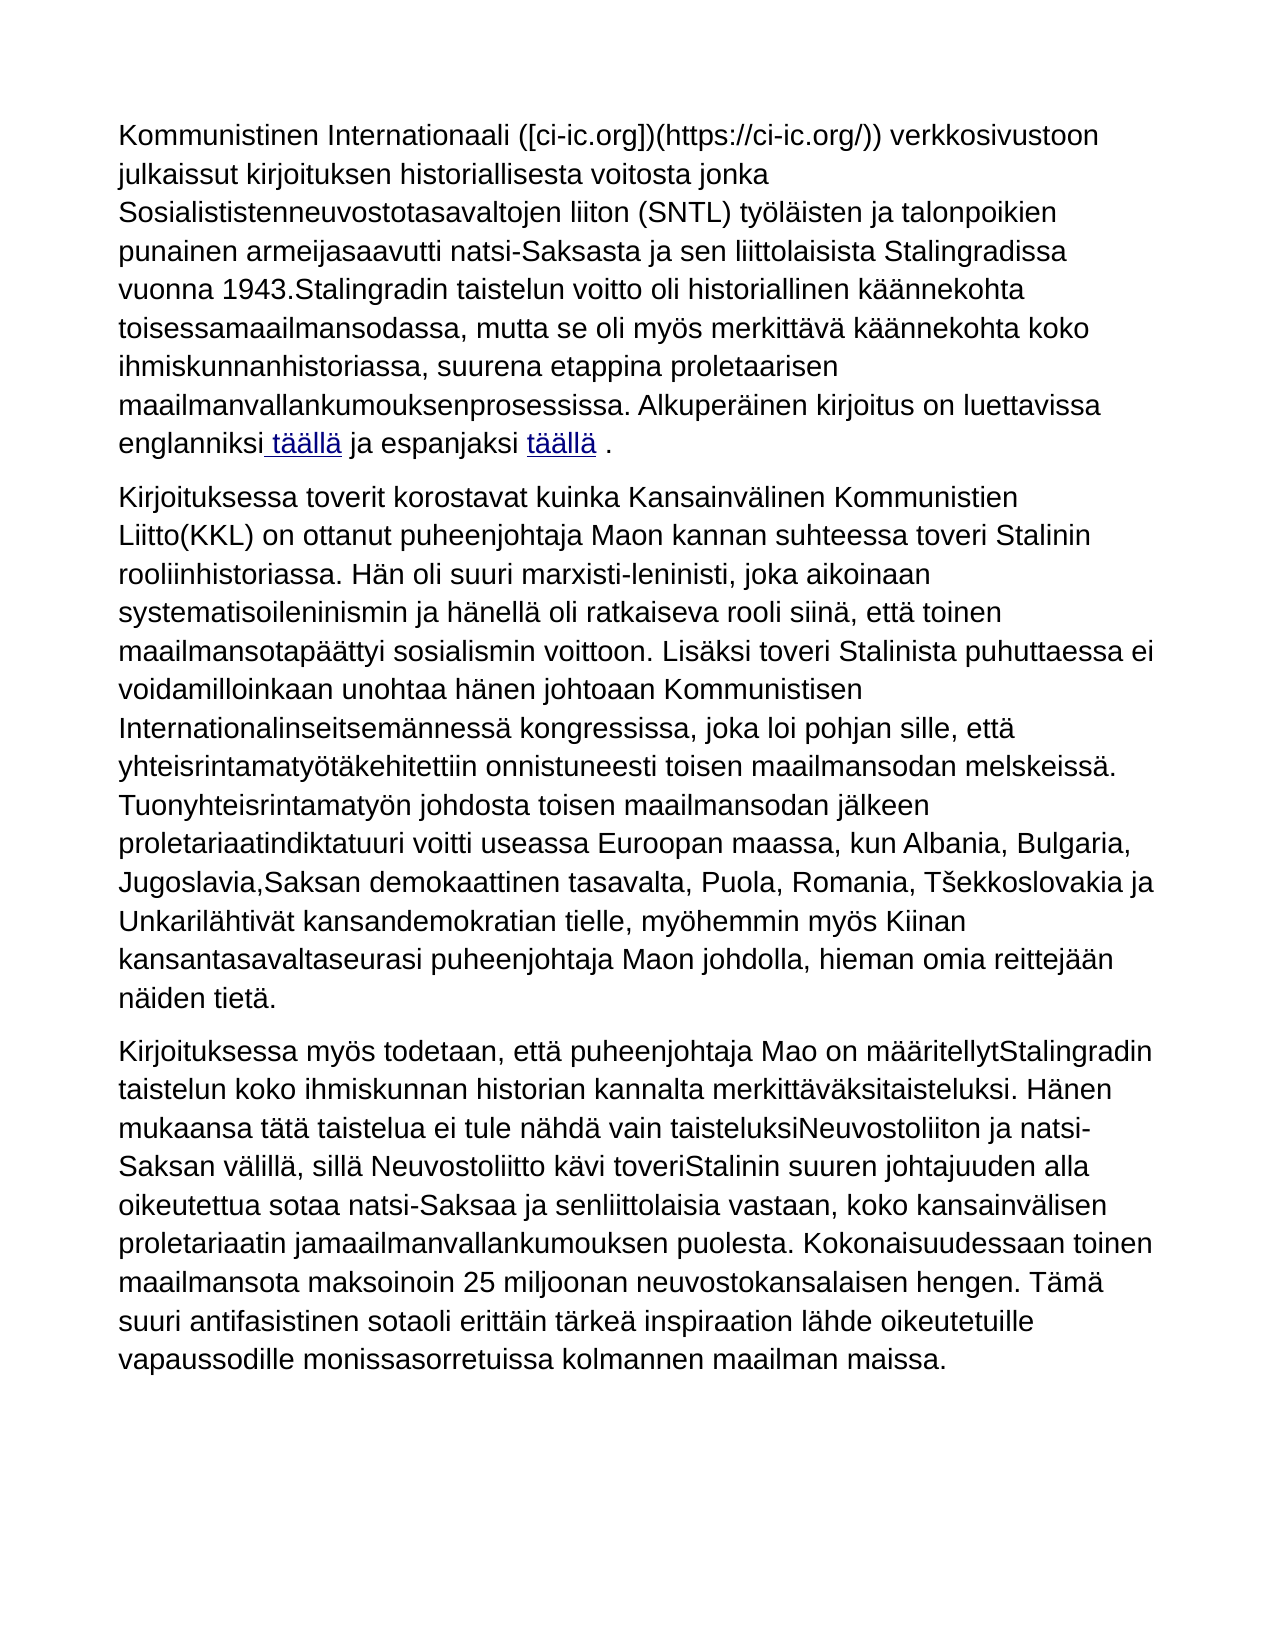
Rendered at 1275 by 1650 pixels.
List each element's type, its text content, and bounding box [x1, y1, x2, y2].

text Kommunistinen Internationaali ([ci-ic.org])(https://ci-ic.org/)) verkkosivustoon julkaissut kirjoituksen historiallisesta voitosta jonka Sosialististenneuvostotasavaltojen liiton (SNTL) työläisten ja talonpoikien punainen armeijasaavutti natsi-Saksasta ja sen liittolaisista Stalingradissa vuonna 1943.Stalingradin taistelun voitto oli historiallinen käännekohta toisessamaailmansodassa, mutta se oli myös merkittävä käännekohta koko ihmiskunnanhistoriassa, suurena etappina proletaarisen maailmanvallankumouksenprosessissa. Alkuperäinen kirjoitus on luettavissa englanniksi täällä ja espanjaksi täällä . [118, 118, 1157, 460]
text Kirjoituksessa toverit korostavat kuinka Kansainvälinen Kommunistien Liitto(KKL) on ottanut puheenjohtaja Maon kannan suhteessa toveri Stalinin rooliinhistoriassa. Hän oli suuri marxisti-leninisti, joka aikoinaan systematisoileninismin ja hänellä oli ratkaiseva rooli siinä, että toinen maailmansotapäättyi sosialismin voittoon. Lisäksi toveri Stalinista puhuttaessa ei voidamilloinkaan unohtaa hänen johtoaan Kommunistisen Internationalinseitsemännessä kongressissa, joka loi pohjan sille, että yhteisrintamatyötäkehitettiin onnistuneesti toisen maailmansodan melskeissä. Tuonyhteisrintamatyön johdosta toisen maailmansodan jälkeen proletariaatindiktatuuri voitti useassa Euroopan maassa, kun Albania, Bulgaria, Jugoslavia,Saksan demokaattinen tasavalta, Puola, Romania, Tšekkoslovakia ja Unkarilähtivät kansandemokratian tielle, myöhemmin myös Kiinan kansantasavaltaseurasi puheenjohtaja Maon johdolla, hieman omia reittejään näiden tietä. [118, 479, 1157, 1014]
text Kirjoituksessa myös todetaan, että puheenjohtaja Mao on määritellytStalingradin taistelun koko ihmiskunnan historian kannalta merkittäväksitaisteluksi. Hänen mukaansa tätä taistelua ei tule nähdä vain taisteluksiNeuvostoliiton ja natsi-Saksan välillä, sillä Neuvostoliitto kävi toveriStalinin suuren johtajuuden alla oikeutettua sotaa natsi-Saksaa ja senliittolaisia vastaan, koko kansainvälisen proletariaatin jamaailmanvallankumouksen puolesta. Kokonaisuudessaan toinen maailmansota maksoinoin 25 miljoonan neuvostokansalaisen hengen. Tämä suuri antifasistinen sotaoli erittäin tärkeä inspiraation lähde oikeutetuille vapaussodille monissasorretuissa kolmannen maailman maissa. [118, 1034, 1157, 1376]
